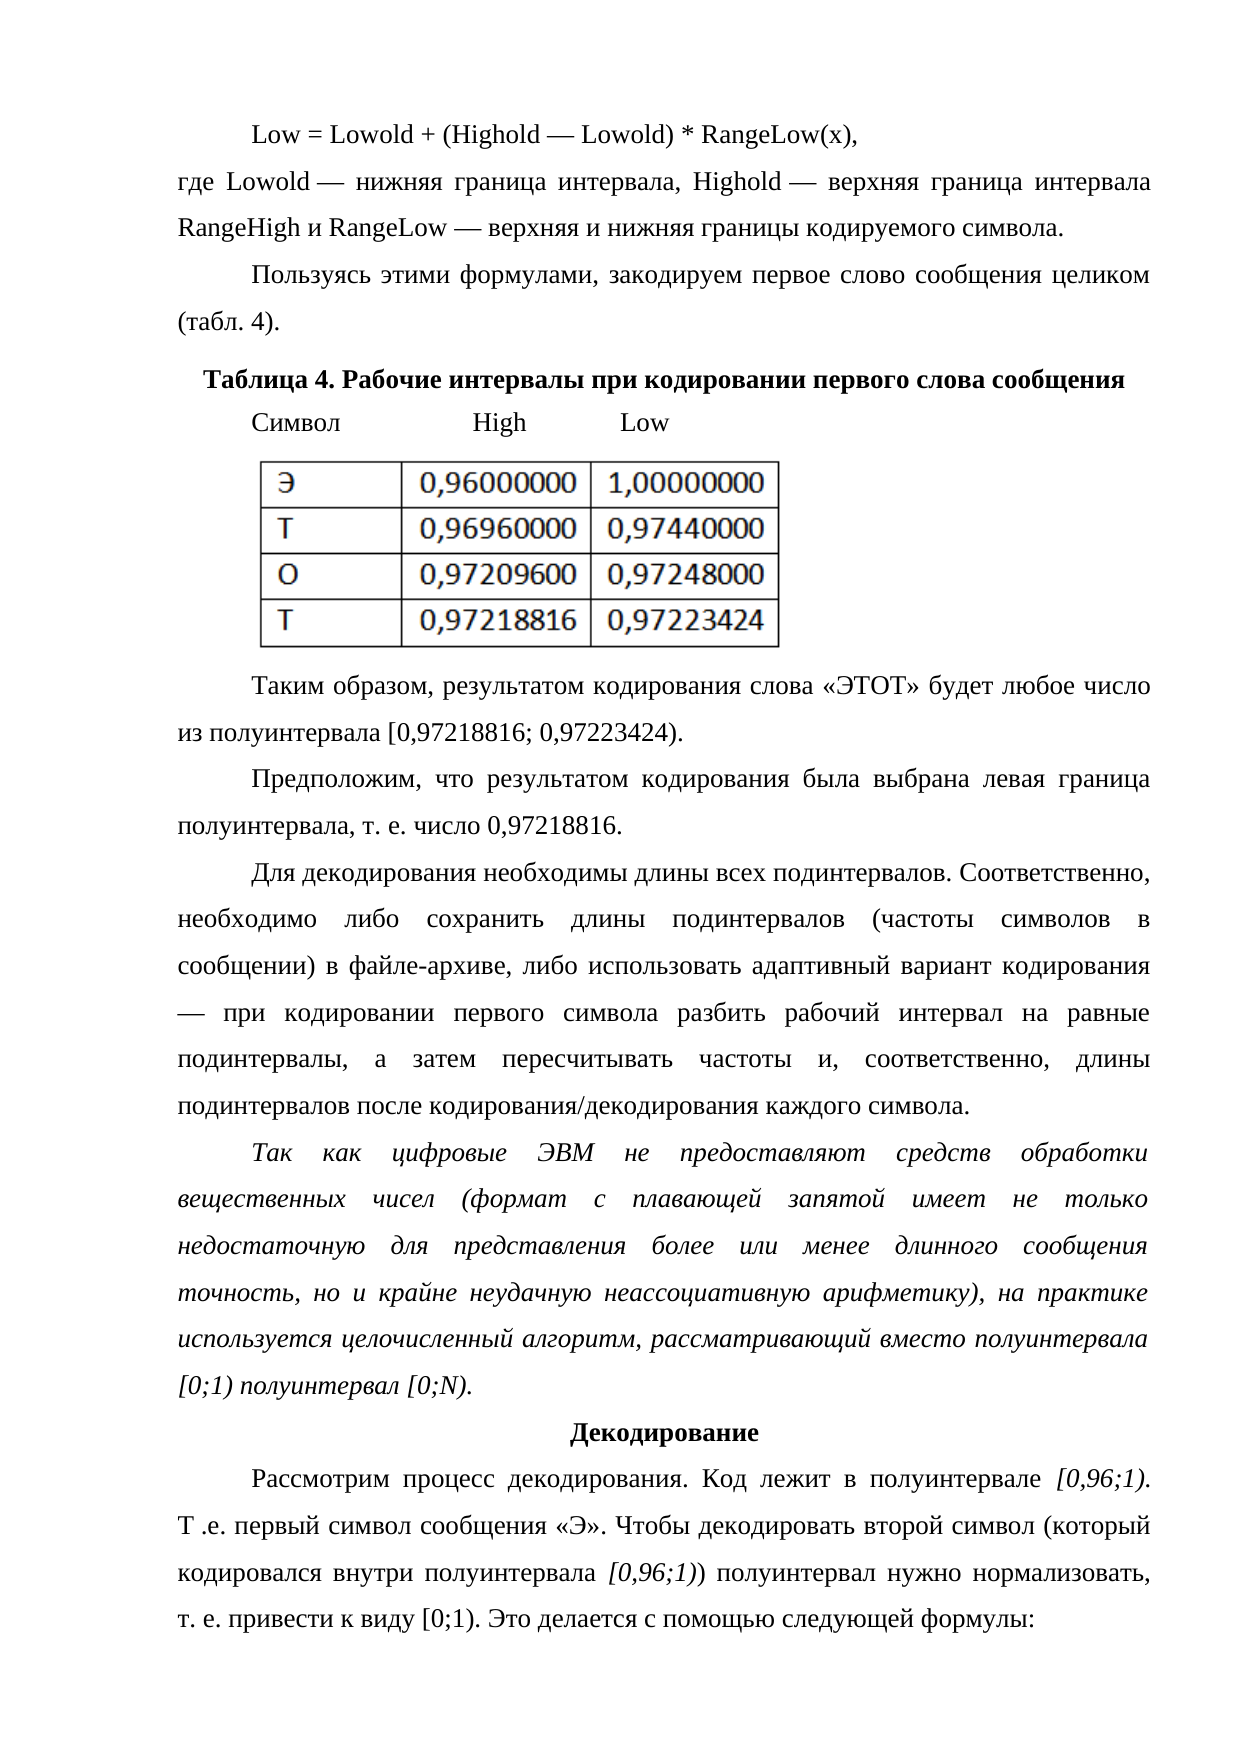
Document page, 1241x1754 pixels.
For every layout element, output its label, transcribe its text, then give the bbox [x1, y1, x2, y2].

subtitle Таблица 4. Рабочие интервалы при кодировании первого слова сообщения [177, 363, 1152, 394]
text Рассмотрим процесс декодирования. Код лежит в полуинтервале [0,96;1). Т .е. первый символ сообщения «Э». Чтобы декодировать второй символ (который кодировался внутри полуинтервала [0,96;1)) полуинтервал нужно нормализовать, т. е. привести к виду [0;1). Это делается с помощью следующей формулы: [177, 1462, 1152, 1633]
text где Lowold — нижняя граница интервала, Highold — верхняя граница интервала RangeHigh и RangeLow — верхняя и нижняя границы кодируемого символа. [177, 165, 1152, 243]
text Для декодирования необходимы длины всех подинтервалов. Соответственно, необходимо либо сохранить длины подинтервалов (частоты символов в сообщении) в файле-архиве, либо использовать адаптивный вариант кодирования — при кодировании первого символа разбить рабочий интервал на равные подинтервалы, а затем пересчитывать частоты и, соответственно, длины подинтервалов после кодирования/декодирования каждого символа. [177, 856, 1152, 1120]
text Символ High Low [177, 406, 1152, 437]
picture [251, 452, 789, 654]
subtitle Декодирование [177, 1416, 1152, 1447]
text Low = Lowold + (Highold — Lowold) * RangeLow(x), [177, 118, 1152, 149]
text Так как цифровые ЭВМ не предоставляют средств обработки вещественных чисел (формат с плавающей запятой имеет не только недостаточную для представления более или менее длинного сообщения точность, но и крайне неудачную неассоциативную арифметику), на практике используется целочисленный алгоритм, рассматривающий вместо полуинтервала [0;1) полуинтервал [0;N). [177, 1136, 1152, 1400]
text Таким образом, результатом кодирования слова «ЭТОТ» будет любое число из полуинтервала [0,97218816; 0,97223424). [177, 669, 1152, 747]
text Пользуясь этими формулами, закодируем первое слово сообщения целиком (табл. 4). [177, 258, 1152, 336]
text Предположим, что результатом кодирования была выбрана левая граница полуинтервала, т. е. число 0,97218816. [177, 762, 1152, 840]
